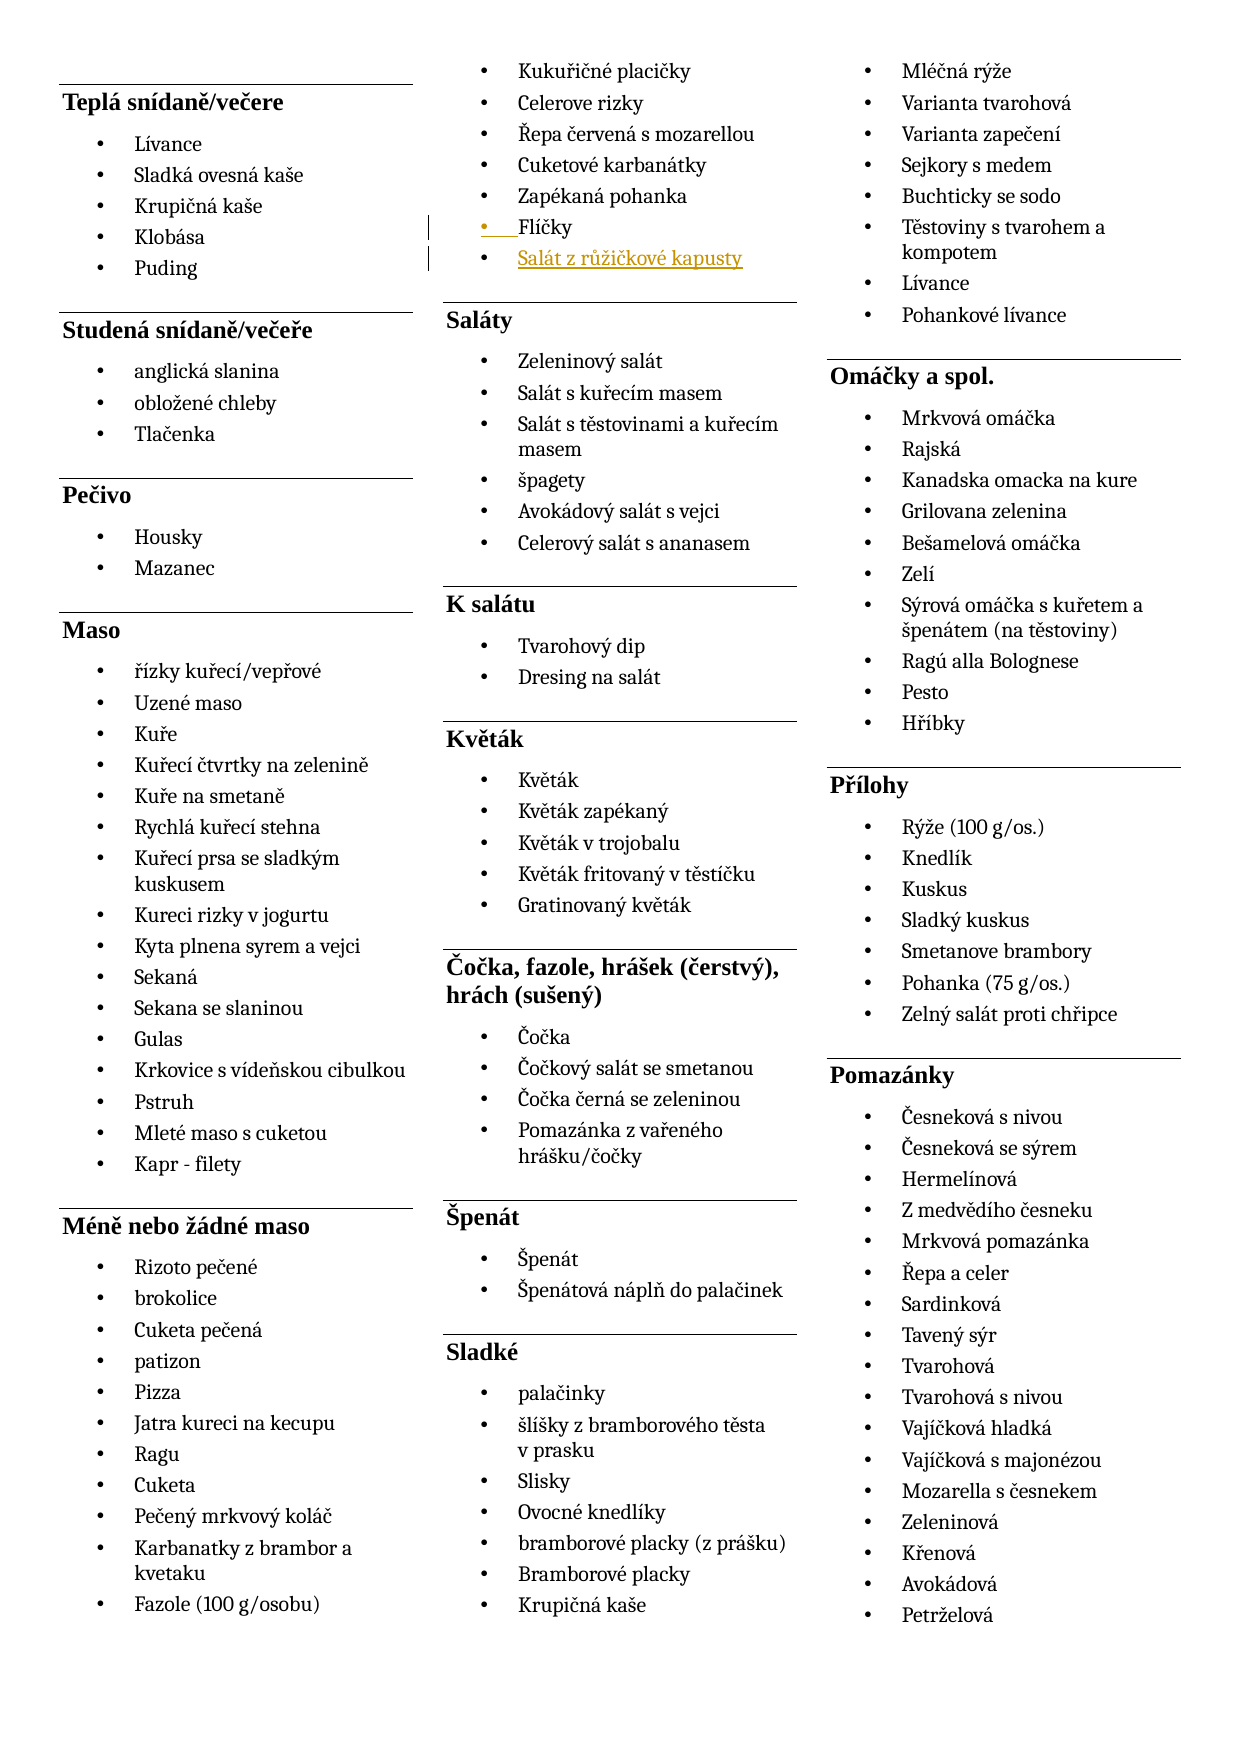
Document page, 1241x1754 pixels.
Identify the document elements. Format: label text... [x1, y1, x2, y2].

list Jatra kureci na kecupu [97, 1411, 413, 1436]
list Mleté maso s cuketou [97, 1121, 413, 1146]
list Bešamelová omáčka [864, 530, 1181, 555]
list Sekana se slaninou [97, 996, 413, 1021]
list Rychlá kuřecí stehna [97, 815, 413, 840]
list Z medvědího česneku [864, 1198, 1181, 1223]
list Zelný salát proti chřipce [864, 1001, 1181, 1027]
list šlíšky z bramborového těsta v prasku [480, 1412, 797, 1463]
list Pizza [97, 1379, 413, 1405]
list Těstoviny s tvarohem a kompotem [864, 215, 1181, 265]
list Květák fritovaný v těstíčku [480, 861, 797, 887]
list anglická slanina [97, 359, 413, 384]
list Tvarohová [864, 1354, 1181, 1379]
list Mozarella s česnekem [864, 1478, 1181, 1504]
list Sardinková [864, 1292, 1181, 1317]
list Kuřecí čtvrtky na zelenině [97, 753, 413, 778]
list Špenátová náplň do palačinek [480, 1278, 797, 1303]
list Krupičná kaše [97, 193, 413, 219]
list Slisky [480, 1469, 797, 1494]
list Řepa červená s mozarellou [480, 121, 797, 147]
list Kuře na smetaně [97, 784, 413, 809]
list obložené chleby [97, 390, 413, 416]
list Gulas [97, 1027, 413, 1052]
subtitle Přílohy [827, 768, 1181, 802]
list Zapékaná pohanka [480, 184, 797, 209]
list Salát s těstovinami a kuřecím masem [480, 412, 797, 462]
list Avokádový salát s vejci [480, 499, 797, 524]
subtitle Pečivo [59, 479, 413, 512]
list Křenová [864, 1541, 1181, 1566]
list Česneková s nivou [864, 1105, 1181, 1130]
list Varianta tvarohová [864, 90, 1181, 115]
list Kuskus [864, 877, 1181, 902]
subtitle Méně nebo žádné maso [59, 1209, 413, 1242]
list Lívance [864, 271, 1181, 296]
subtitle Špenát [443, 1201, 797, 1234]
list Kyta plnena syrem a vejci [97, 934, 413, 959]
list Tvarohová s nivou [864, 1385, 1181, 1410]
subtitle Teplá snídaně/večere [59, 85, 413, 119]
subtitle Maso [59, 613, 413, 647]
list Kanadska omacka na kure [864, 468, 1181, 493]
list Tvarohový dip [480, 633, 797, 659]
list řízky kuřecí/vepřové [97, 659, 413, 684]
subtitle Saláty [443, 303, 797, 337]
list Mrkvová pomazánka [864, 1229, 1181, 1254]
list Pohankové lívance [864, 302, 1181, 327]
list Sekaná [97, 965, 413, 990]
list Květák zapékaný [480, 799, 797, 824]
list Vajíčková hladká [864, 1416, 1181, 1441]
list Čočka černá se zeleninou [480, 1087, 797, 1112]
list Sýrová omáčka s kuřetem a špenátem (na těstoviny) [864, 592, 1181, 643]
list Zeleninový salát [480, 349, 797, 374]
list Smetanove brambory [864, 939, 1181, 964]
list Ragu [97, 1442, 413, 1467]
list Rajská [864, 437, 1181, 462]
list patizon [97, 1348, 413, 1374]
list Kapr - filety [97, 1152, 413, 1177]
list Kuřecí prsa se sladkým kuskusem [97, 846, 413, 897]
list Mrkvová omáčka [864, 406, 1181, 431]
list Špenát [480, 1247, 797, 1272]
list Hříbky [864, 711, 1181, 736]
list Pstruh [97, 1089, 413, 1114]
list Krkovice s vídeňskou cibulkou [97, 1058, 413, 1083]
list Lívance [97, 131, 413, 156]
list Cuketa [97, 1473, 413, 1498]
list Rýže (100 g/os.) [864, 814, 1181, 840]
subtitle K salátu [443, 587, 797, 621]
subtitle Čočka, fazole, hrášek (čerstvý), hrách (sušený) [443, 950, 797, 1012]
list Cuketa pečená [97, 1317, 413, 1342]
list Karbanatky z brambor a kvetaku [97, 1535, 413, 1586]
list Čočkový salát se smetanou [480, 1056, 797, 1081]
list Celerove rizky [480, 90, 797, 115]
list Hermelínová [864, 1167, 1181, 1192]
list Salát s kuřecím masem [480, 380, 797, 406]
list Varianta zapečení [864, 121, 1181, 147]
list Housky [97, 525, 413, 550]
list Flíčky [480, 215, 797, 240]
list Petrželová [864, 1603, 1181, 1628]
list Fazole (100 g/osobu) [97, 1592, 413, 1617]
list Rizoto pečené [97, 1255, 413, 1280]
list Pesto [864, 680, 1181, 705]
list Květák v trojobalu [480, 830, 797, 856]
list Sladký kuskus [864, 908, 1181, 933]
list Gratinovaný květák [480, 893, 797, 918]
list Sladká ovesná kaše [97, 162, 413, 188]
subtitle Pomazánky [827, 1059, 1181, 1092]
list Vajíčková s majonézou [864, 1447, 1181, 1472]
subtitle Sladké [443, 1335, 797, 1369]
list brokolice [97, 1286, 413, 1311]
subtitle Květák [443, 722, 797, 756]
list Pohanka (75 g/os.) [864, 970, 1181, 995]
list Buchticky se sodo [864, 184, 1181, 209]
list Květák [480, 768, 797, 793]
list Salát z růžičkové kapusty [480, 246, 797, 271]
list Cuketové karbanátky [480, 152, 797, 178]
list Klobása [97, 225, 413, 250]
list Ovocné knedlíky [480, 1500, 797, 1525]
list palačinky [480, 1381, 797, 1406]
list Tlačenka [97, 421, 413, 447]
list Tavený sýr [864, 1323, 1181, 1348]
list Kureci rizky v jogurtu [97, 902, 413, 928]
list Kuře [97, 722, 413, 747]
list špagety [480, 468, 797, 493]
list Celerový salát s ananasem [480, 530, 797, 555]
list Krupičná kaše [480, 1593, 797, 1618]
list Čočka [480, 1025, 797, 1050]
list Puding [97, 256, 413, 281]
list bramborové placky (z prášku) [480, 1531, 797, 1556]
list Kukuřičné placičky [480, 59, 797, 84]
list Mléčná rýže [864, 59, 1181, 84]
list Ragú alla Bolognese [864, 649, 1181, 674]
list Knedlík [864, 846, 1181, 871]
list Dresing na salát [480, 665, 797, 690]
list Zeleninová [864, 1509, 1181, 1535]
list Bramborové placky [480, 1562, 797, 1587]
list Sejkory s medem [864, 152, 1181, 178]
list Uzené maso [97, 690, 413, 716]
list Avokádová [864, 1572, 1181, 1597]
list Grilovana zelenina [864, 499, 1181, 524]
list Pečený mrkvový koláč [97, 1504, 413, 1529]
subtitle Omáčky a spol. [827, 360, 1181, 393]
list Mazanec [97, 556, 413, 581]
subtitle Studená snídaně/večeře [59, 313, 413, 347]
list Pomazánka z vařeného hrášku/čočky [480, 1118, 797, 1168]
list Česneková se sýrem [864, 1136, 1181, 1161]
list Řepa a celer [864, 1260, 1181, 1286]
list Zelí [864, 561, 1181, 587]
